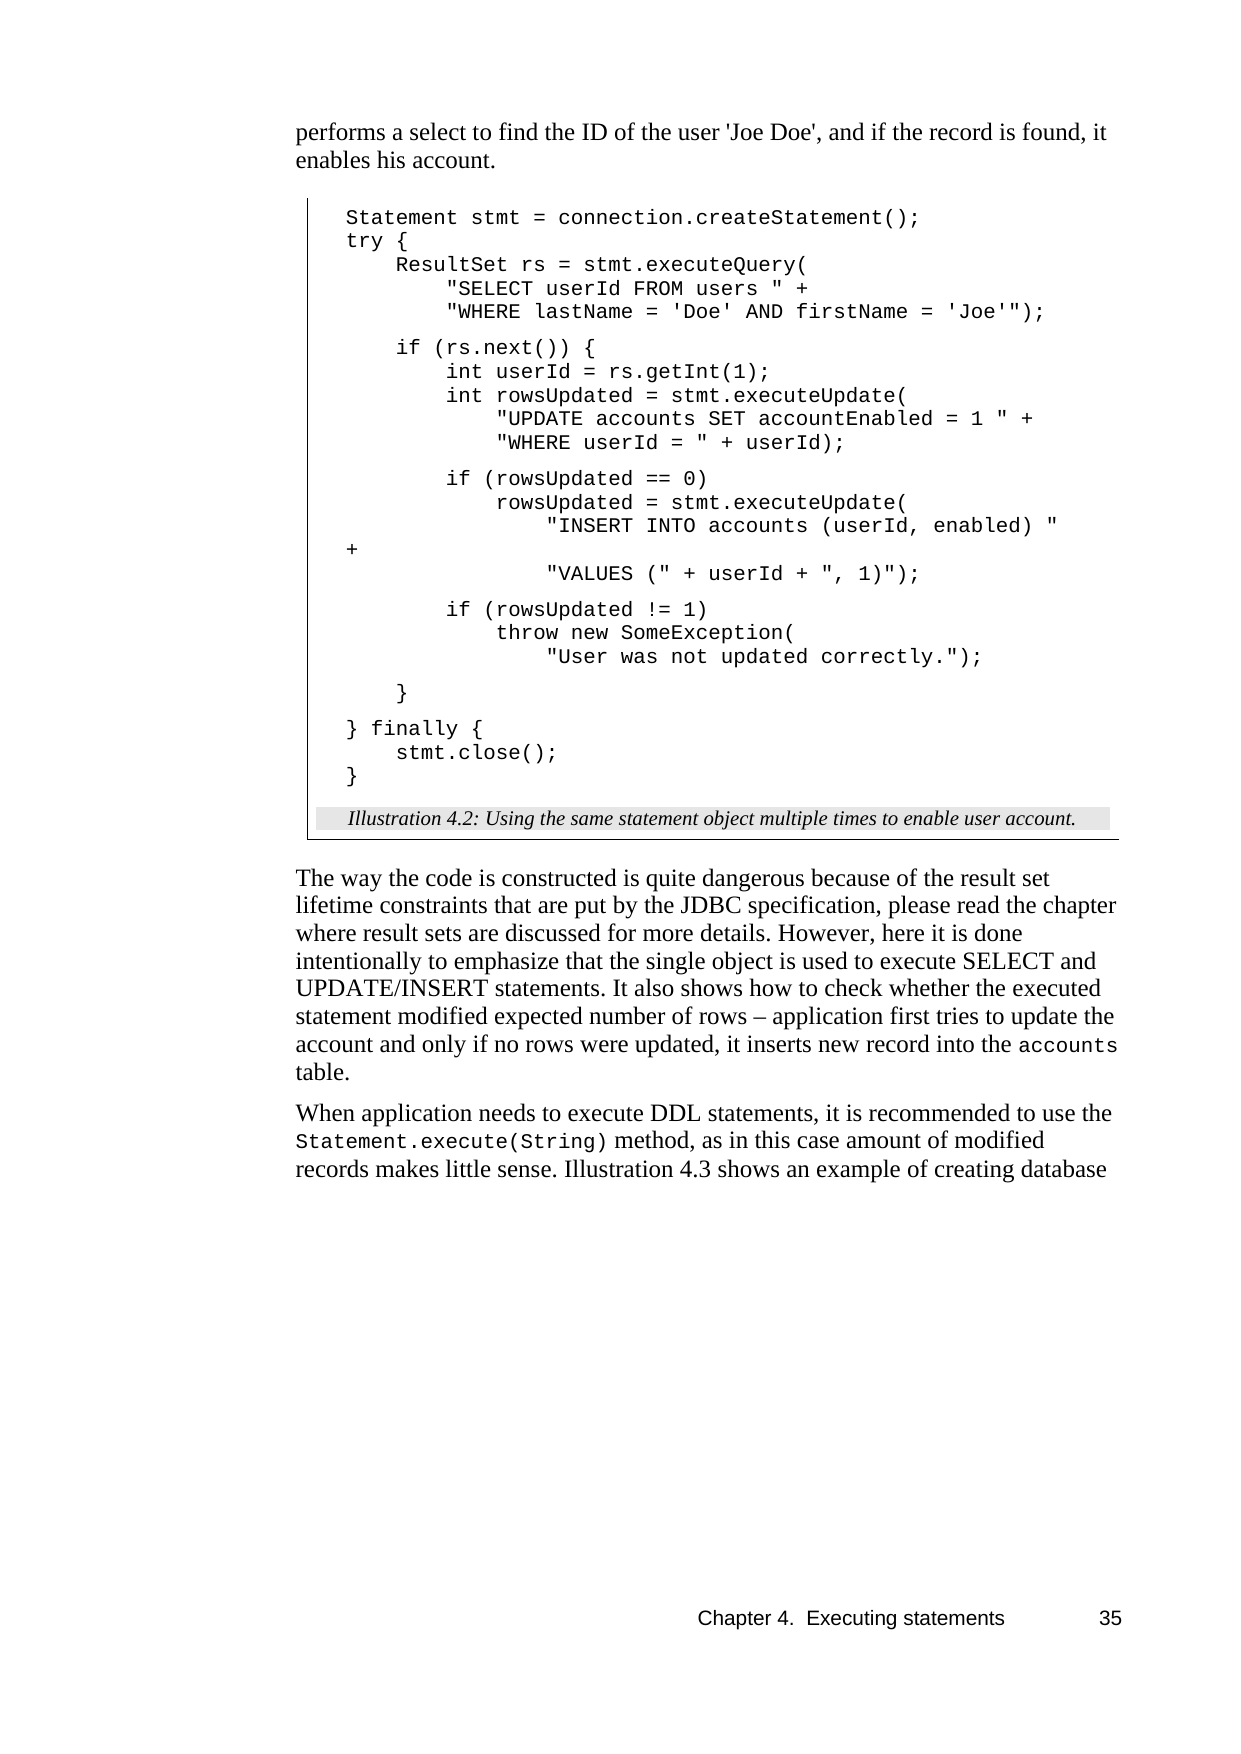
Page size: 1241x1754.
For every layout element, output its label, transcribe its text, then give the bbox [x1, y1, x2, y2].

text if (rs.next()) { int userId = rs.getInt(1); int rowsUpdated = stmt.executeUpdate( "UPDATE accounts SET accountEnabled = 1 " + "WHERE userId = " + userId); [346, 337, 1081, 456]
text Illustration 4.2: Using the same statement object multiple times to enable user account. [316, 807, 1110, 830]
text if (rowsUpdated != 1) throw new SomeException( "User was not updated correctly."); [346, 599, 1081, 669]
text } [346, 682, 1081, 706]
text if (rowsUpdated == 0) rowsUpdated = stmt.executeUpdate( "INSERT INTO accounts (userId, enabled) " + "VALUES (" + userId + ", 1)"); [346, 468, 1081, 586]
text The way the code is constructed is quite dangerous because of the result set lifetime constraints that are put by the JDBC specification, please read the chapter where result sets are discussed for more details. However, here it is done intentionally to emphasize that the single object is used to execute SELECT and UPDATE/INSERT statements. It also shows how to check whether the executed statement modified expected number of rows – application first tries to update the account and only if no rows were updated, it inserts new record into the accounts table. [295, 864, 1122, 1086]
text } finally { stmt.close(); } [346, 718, 1081, 789]
text Statement stmt = connection.createStatement(); try { ResultSet rs = stmt.executeQuery( "SELECT userId FROM users " + "WHERE lastName = 'Doe' AND firstName = 'Joe'"); [346, 207, 1081, 325]
text performs a select to find the ID of the user 'Joe Doe', and if the record is found, it enables his account. [295, 118, 1122, 173]
text When application needs to execute DDL statements, it is recommended to use the Statement.execute(String) method, as in this case amount of modified records makes little sense. Illustration 4.3 shows an example of creating database [295, 1099, 1122, 1183]
